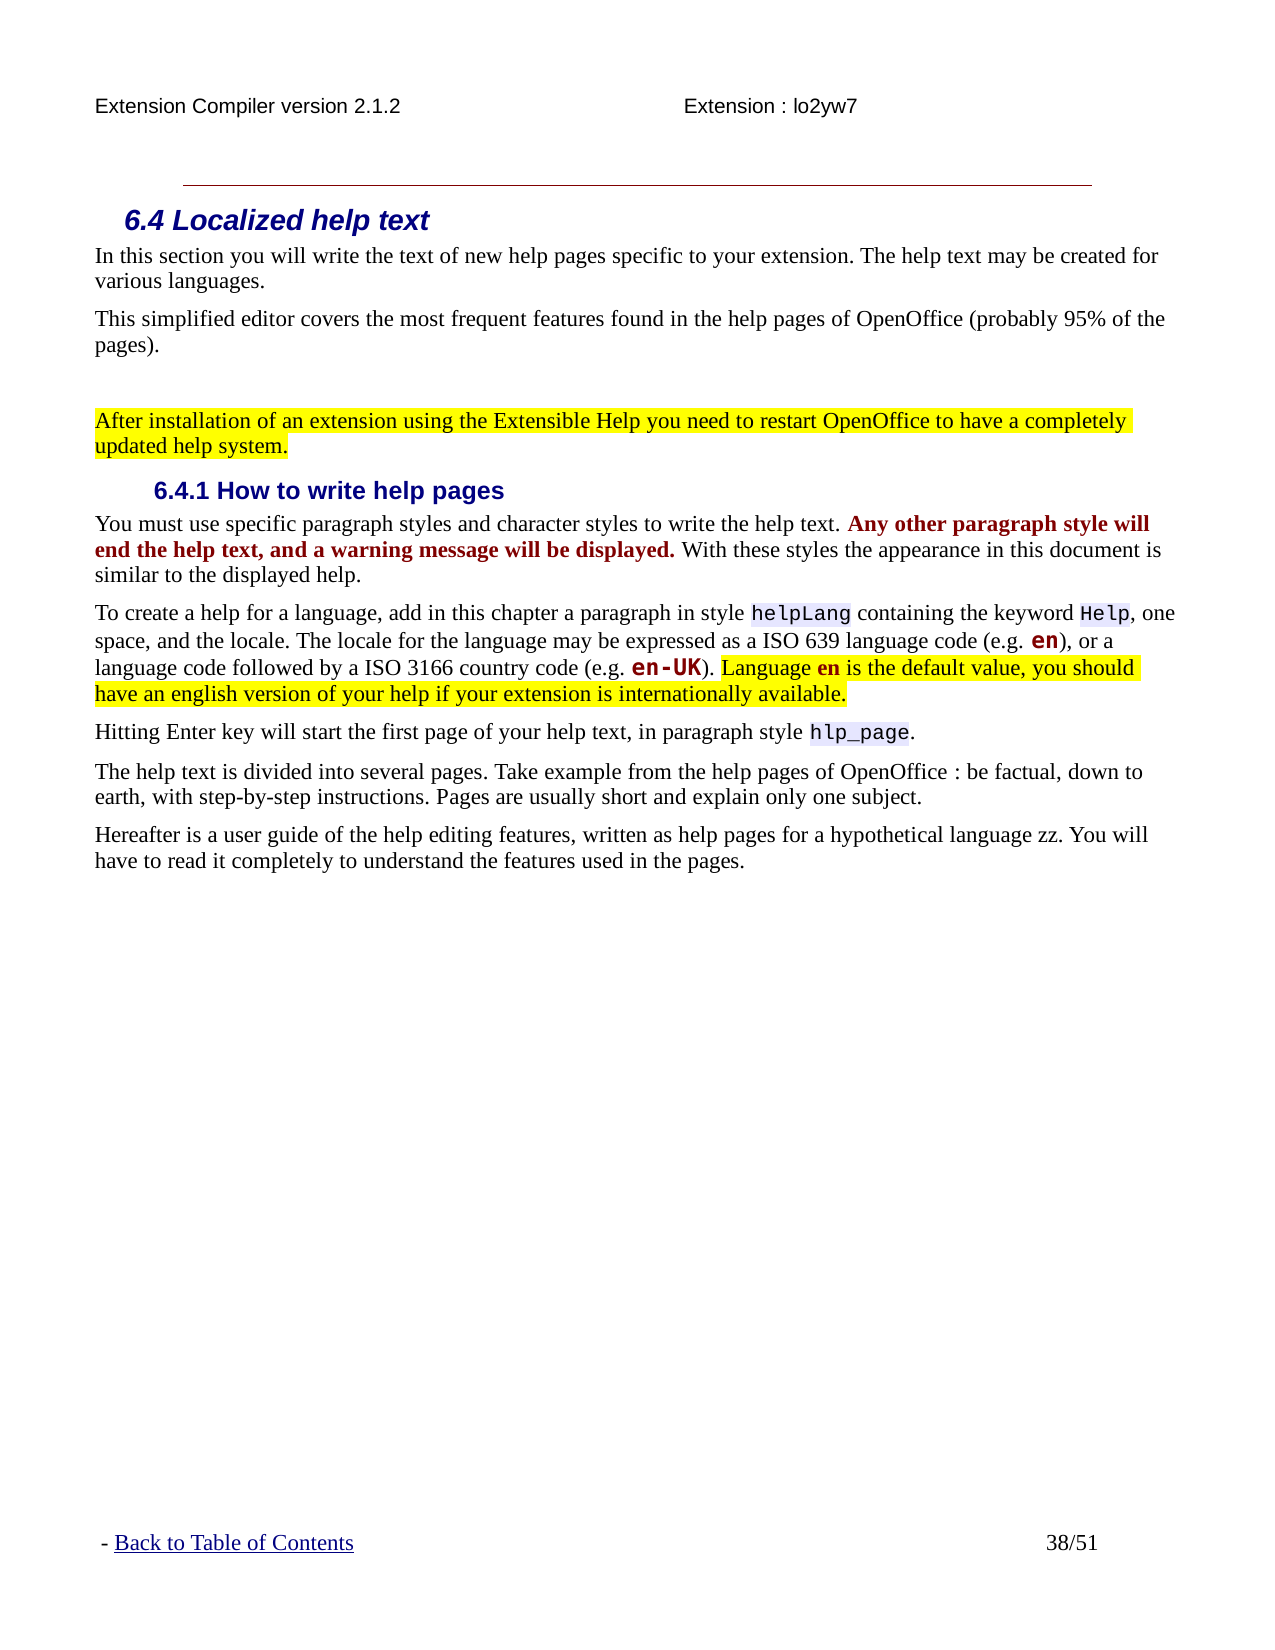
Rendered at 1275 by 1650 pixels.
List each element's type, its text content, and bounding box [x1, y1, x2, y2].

subtitle How to write help pages [153, 477, 1181, 505]
subtitle Localized help text [124, 204, 1181, 237]
text To create a help for a language, add in this chapter a paragraph in style helpLang containing the keyword Help, one space, and the locale. The locale for the language may be expressed as a ISO 639 language code (e.g. en), or a language code followed by a ISO 3166 country code (e.g. en-UK). Language en is the default value, you should have an english version of your help if your extension is internationally available. [94, 600, 1181, 707]
text Hitting Enter key will start the first page of your help text, in paragraph style hlp_page. [94, 719, 1181, 746]
text After installation of an extension using the Extensible Help you need to restart OpenOffice to have a completely updated help system. [94, 408, 1181, 459]
text This simplified editor covers the most frequent features found in the help pages of OpenOffice (probably 95% of the pages). [94, 306, 1181, 357]
text Hereafter is a user guide of the help editing features, written as help pages for a hypothetical language zz. You will have to read it completely to understand the features used in the pages. [94, 822, 1181, 873]
text The help text is divided into several pages. Take example from the help pages of OpenOffice : be factual, down to earth, with step-by-step instructions. Pages are usually short and explain only one subject. [94, 758, 1181, 809]
text You must use specific paragraph styles and character styles to write the help text. Any other paragraph style will end the help text, and a warning message will be displayed. With these styles the appearance in this document is similar to the displayed help. [94, 511, 1181, 588]
text In this section you will write the text of new help pages specific to your extension. The help text may be created for various languages. [94, 242, 1181, 293]
